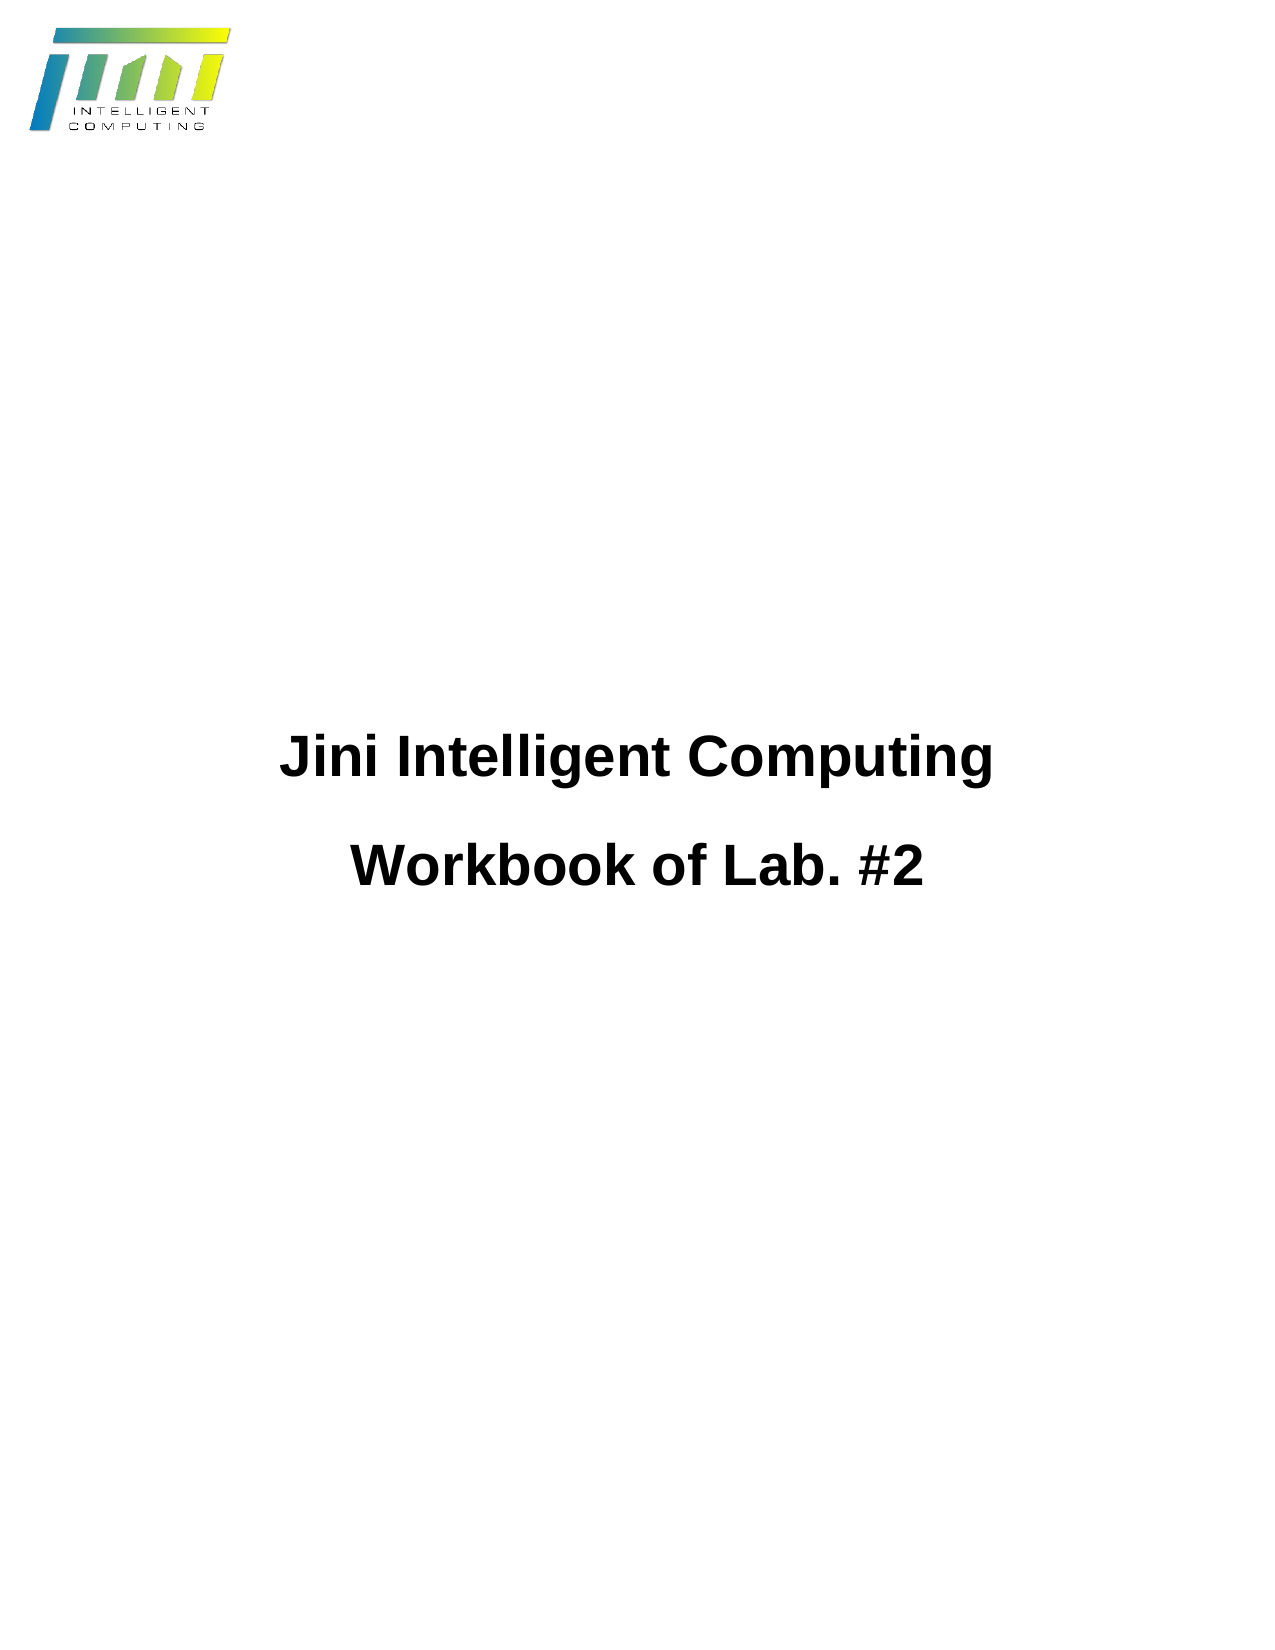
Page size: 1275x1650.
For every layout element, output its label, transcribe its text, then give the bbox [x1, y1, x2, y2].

text Jini Intelligent Computing [150, 721, 1125, 788]
text Workbook of Lab. #2 [150, 831, 1125, 898]
